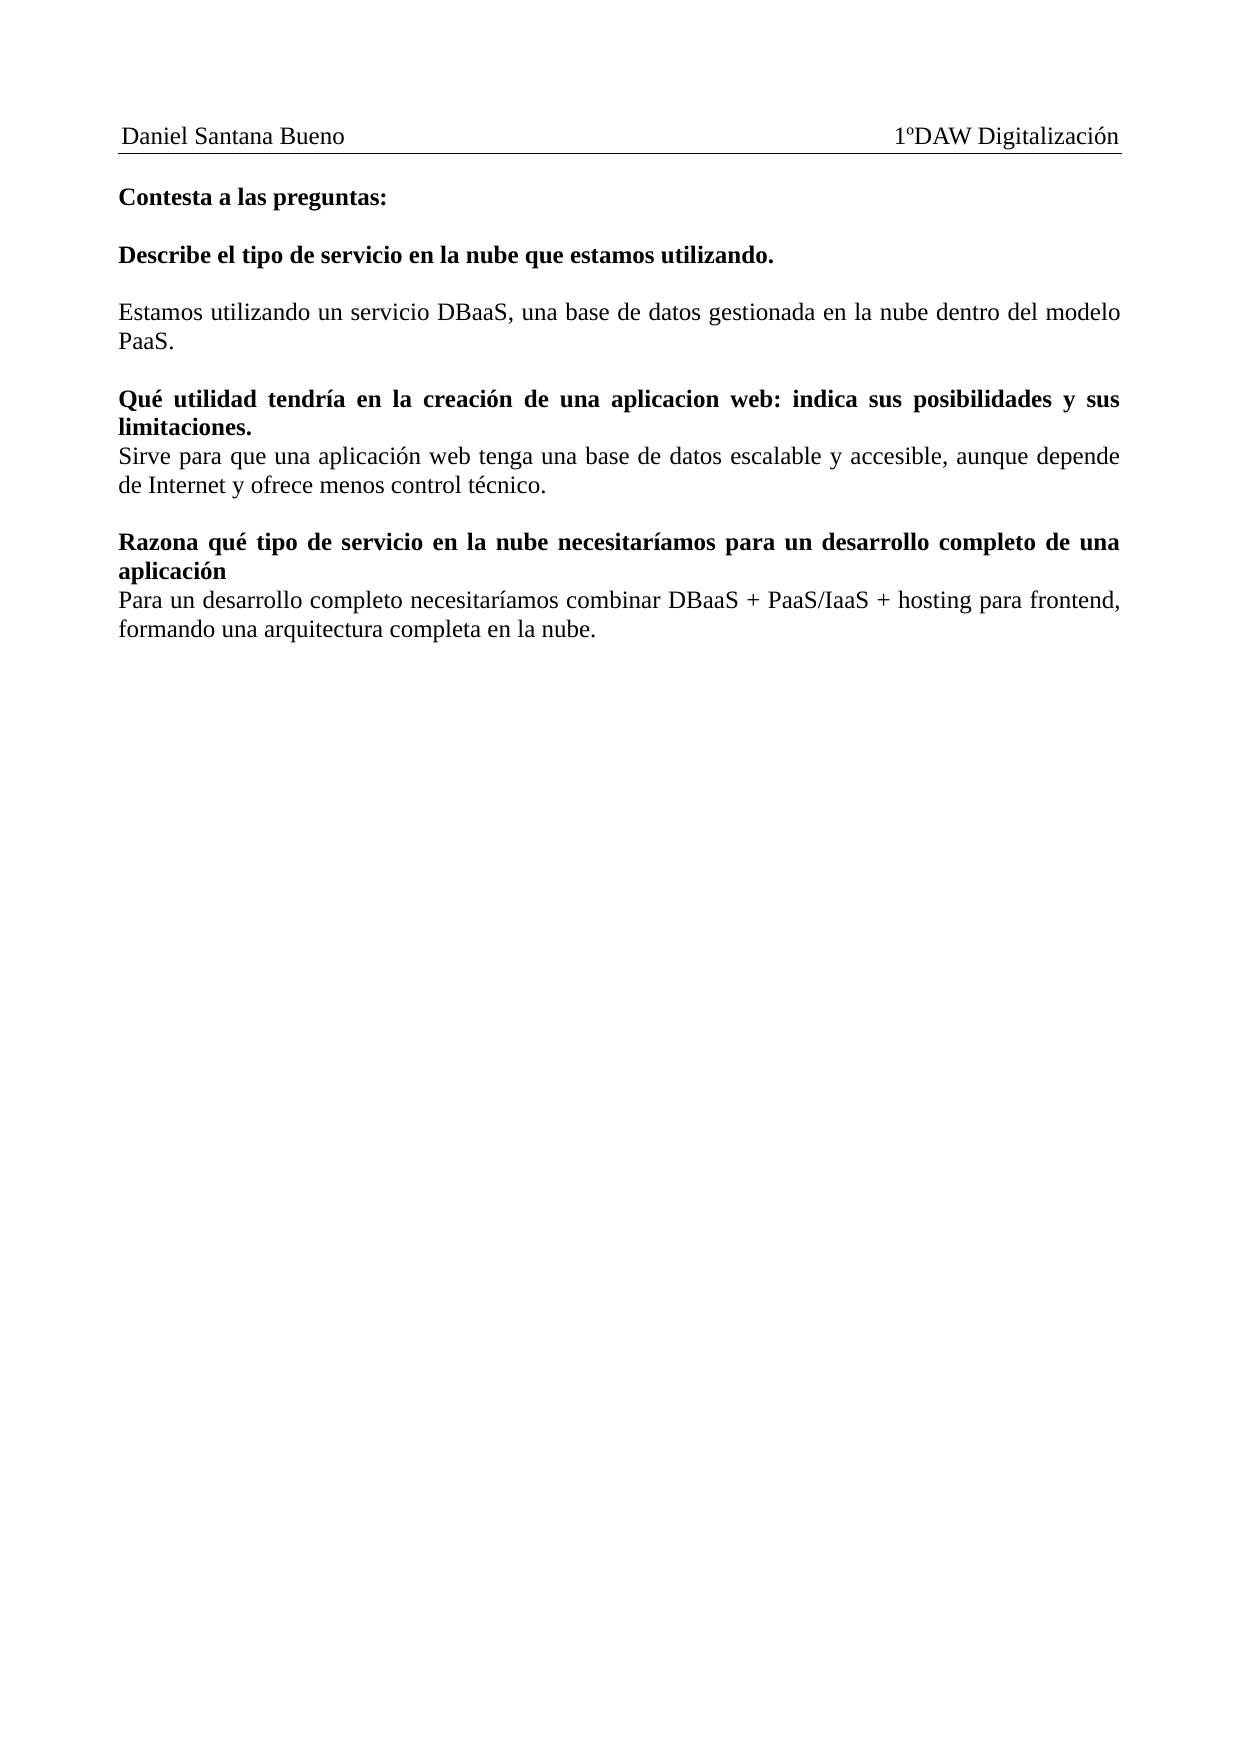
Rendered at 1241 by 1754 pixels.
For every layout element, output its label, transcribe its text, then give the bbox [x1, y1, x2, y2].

text Sirve para que una aplicación web tenga una base de datos escalable y accesible, aunque depende de Internet y ofrece menos control técnico. [118, 441, 1122, 499]
text Qué utilidad tendría en la creación de una aplicacion web: indica sus posibilidades y sus limitaciones. [118, 384, 1122, 441]
text Estamos utilizando un servicio DBaaS, una base de datos gestionada en la nube dentro del modelo PaaS. [118, 297, 1122, 355]
text Razona qué tipo de servicio en la nube necesitaríamos para un desarrollo completo de una aplicación [118, 527, 1122, 585]
text Contesta a las preguntas: [118, 182, 1122, 211]
text Para un desarrollo completo necesitaríamos combinar DBaaS + PaaS/IaaS + hosting para frontend, formando una arquitectura completa en la nube. [118, 585, 1122, 642]
text Describe el tipo de servicio en la nube que estamos utilizando. [118, 240, 1122, 269]
